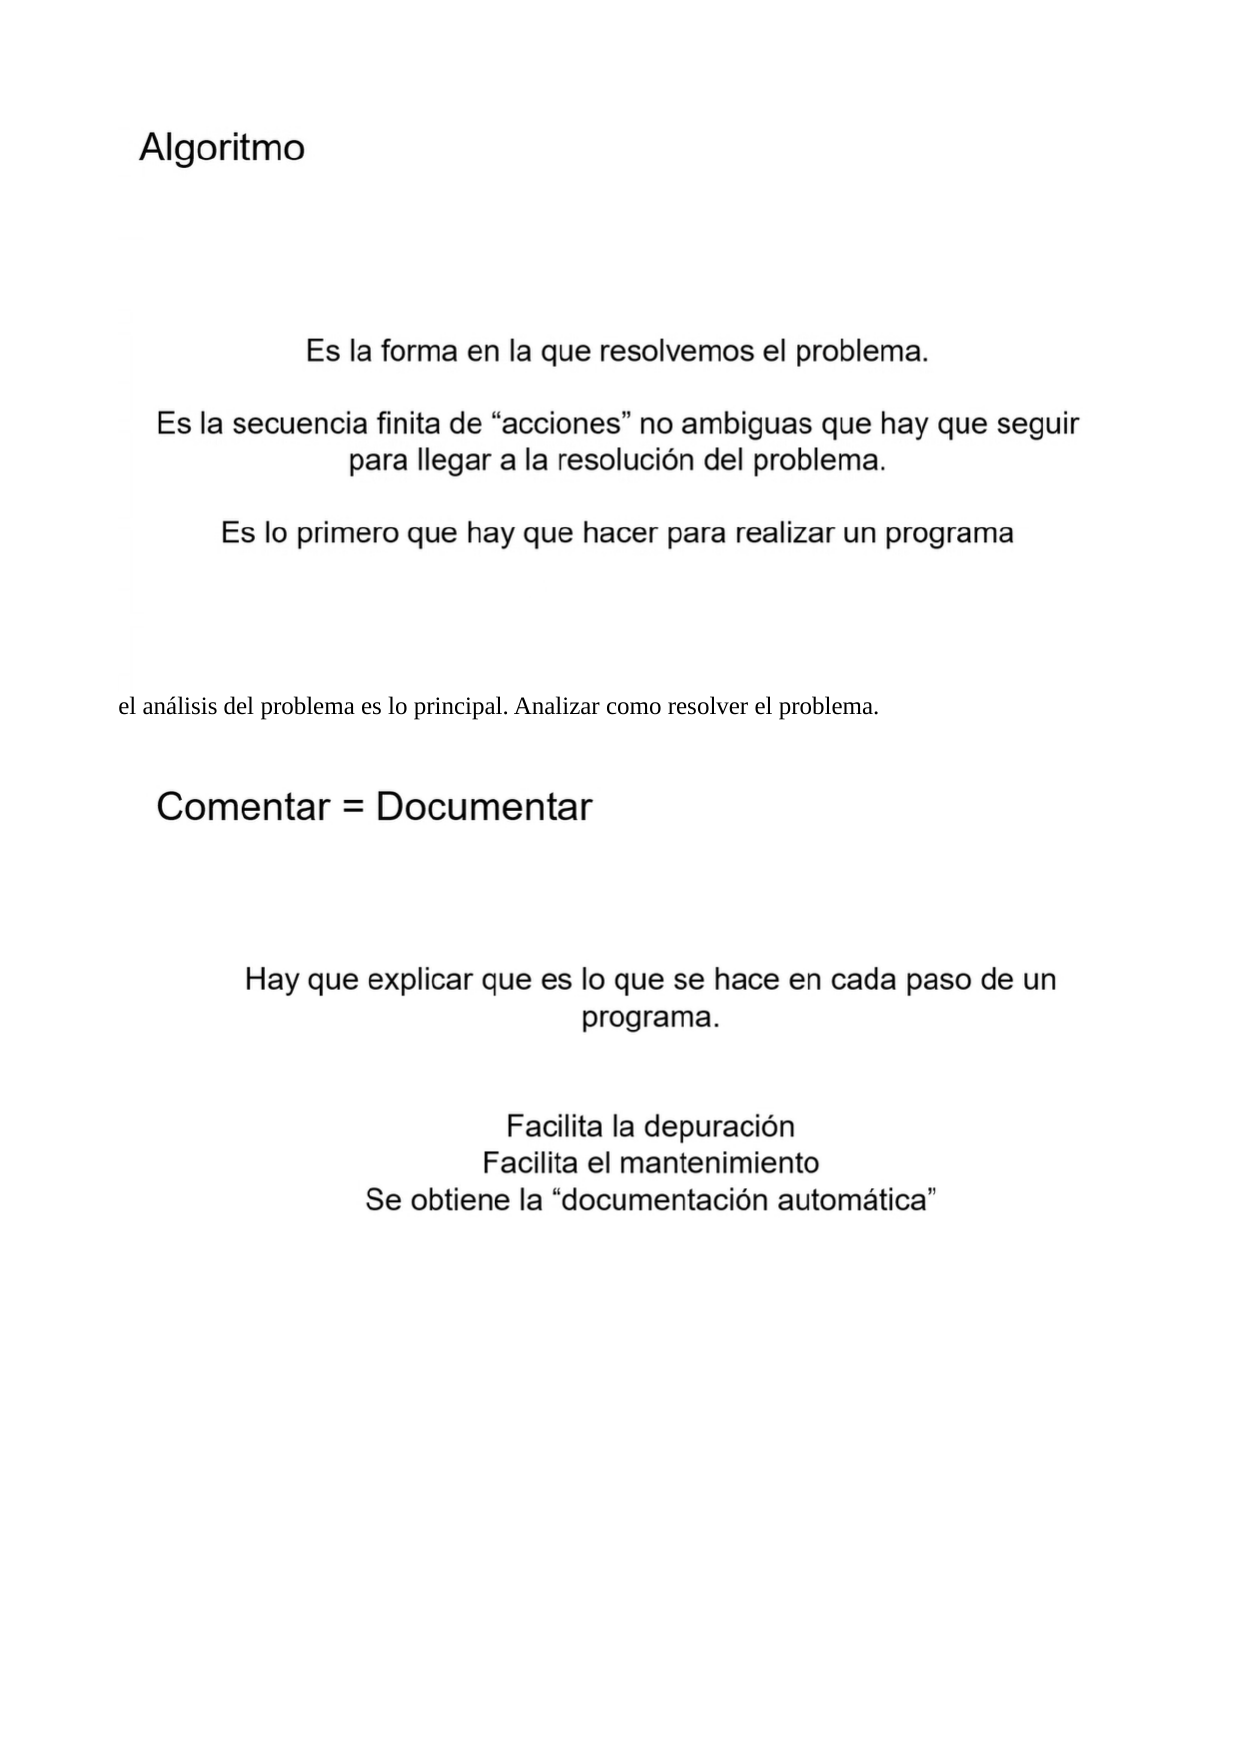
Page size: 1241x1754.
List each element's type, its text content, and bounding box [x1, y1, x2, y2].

picture [118, 118, 1123, 692]
picture [118, 777, 1123, 1345]
text el análisis del problema es lo principal. Analizar como resolver el problema. [118, 692, 1122, 720]
